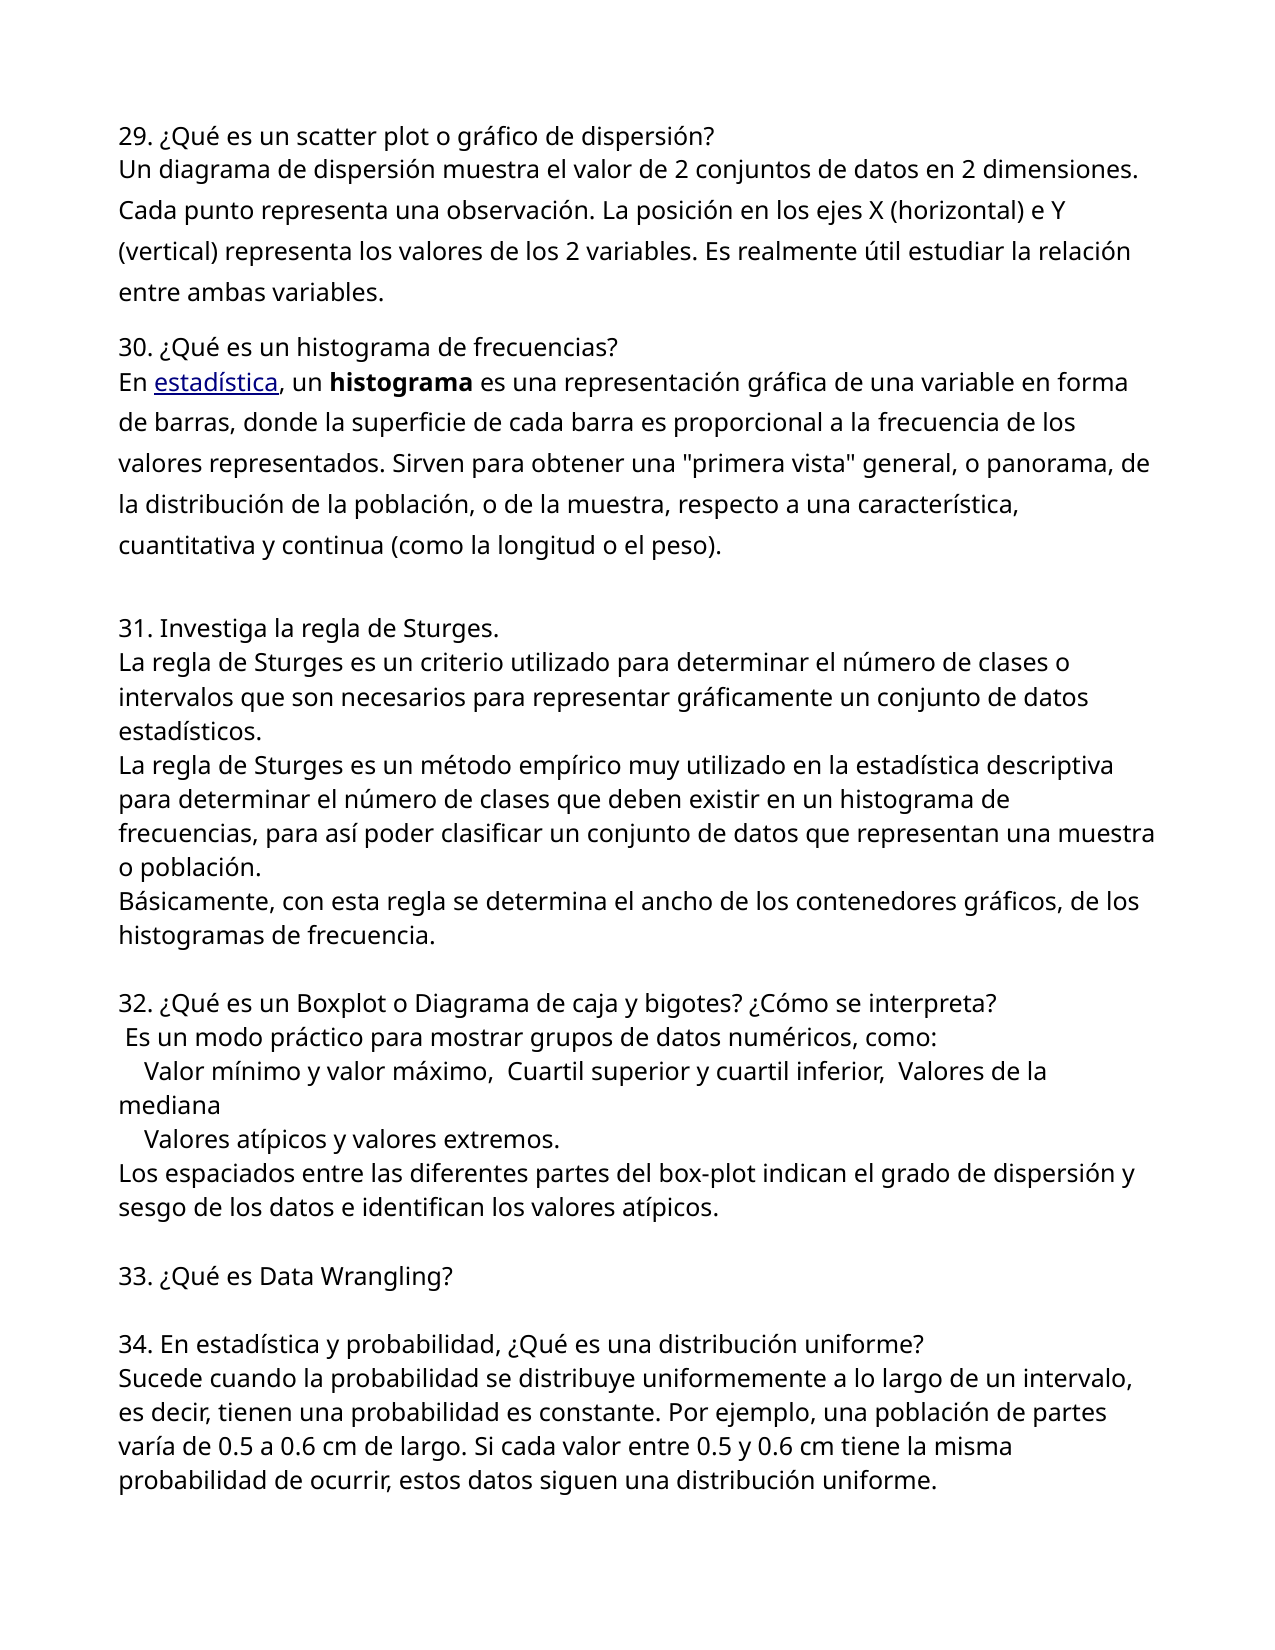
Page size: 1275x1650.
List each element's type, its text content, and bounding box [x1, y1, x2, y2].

text 32. ¿Qué es un Boxplot o Diagrama de caja y bigotes? ¿Cómo se interpreta? [118, 986, 1157, 1020]
text 30. ¿Qué es un histograma de frecuencias? [118, 330, 1157, 364]
text La regla de Sturges es un método empírico muy utilizado en la estadística descriptiva para determinar el número de clases que deben existir en un histograma de frecuencias, para así poder clasificar un conjunto de datos que representan una muestra o población. [118, 747, 1157, 883]
text La regla de Sturges es un criterio utilizado para determinar el número de clases o intervalos que son necesarios para representar gráficamente un conjunto de datos estadísticos. [118, 645, 1157, 747]
text Sucede cuando la probabilidad se distribuye uniformemente a lo largo de un intervalo, es decir, tienen una probabilidad es constante. Por ejemplo, una población de partes varía de 0.5 a 0.6 cm de largo. Si cada valor entre 0.5 y 0.6 cm tiene la misma probabilidad de ocurrir, estos datos siguen una distribución uniforme. [118, 1360, 1157, 1497]
text 31. Investiga la regla de Sturges. [118, 611, 1157, 645]
text Valor mínimo y valor máximo, Cuartil superior y cuartil inferior, Valores de la mediana [118, 1054, 1157, 1122]
text Un diagrama de dispersión muestra el valor de 2 conjuntos de datos en 2 dimensiones. Cada punto representa una observación. La posición en los ejes X (horizontal) e Y (vertical) representa los valores de los 2 variables. Es realmente útil estudiar la relación entre ambas variables. [118, 152, 1157, 309]
text Los espaciados entre las diferentes partes del box-plot indican el grado de dispersión y sesgo de los datos e identifican los valores atípicos. [118, 1156, 1157, 1224]
text 33. ¿Qué es Data Wrangling? [118, 1258, 1157, 1292]
text Básicamente, con esta regla se determina el ancho de los contenedores gráficos, de los histogramas de frecuencia. [118, 883, 1157, 952]
text Es un modo práctico para mostrar grupos de datos numéricos, como: [118, 1020, 1157, 1054]
text Valores atípicos y valores extremos. [118, 1122, 1157, 1156]
text 29. ¿Qué es un scatter plot o gráfico de dispersión? [118, 118, 1157, 152]
text En estadística, un histograma es una representación gráfica de una variable en forma de barras, donde la superficie de cada barra es proporcional a la frecuencia de los valores representados. Sirven para obtener una "primera vista" general, o panorama, de la distribución de la población, o de la muestra, respecto a una característica, cuantitativa y continua (como la longitud o el peso). [118, 364, 1157, 562]
text 34. En estadística y probabilidad, ¿Qué es una distribución uniforme? [118, 1326, 1157, 1360]
